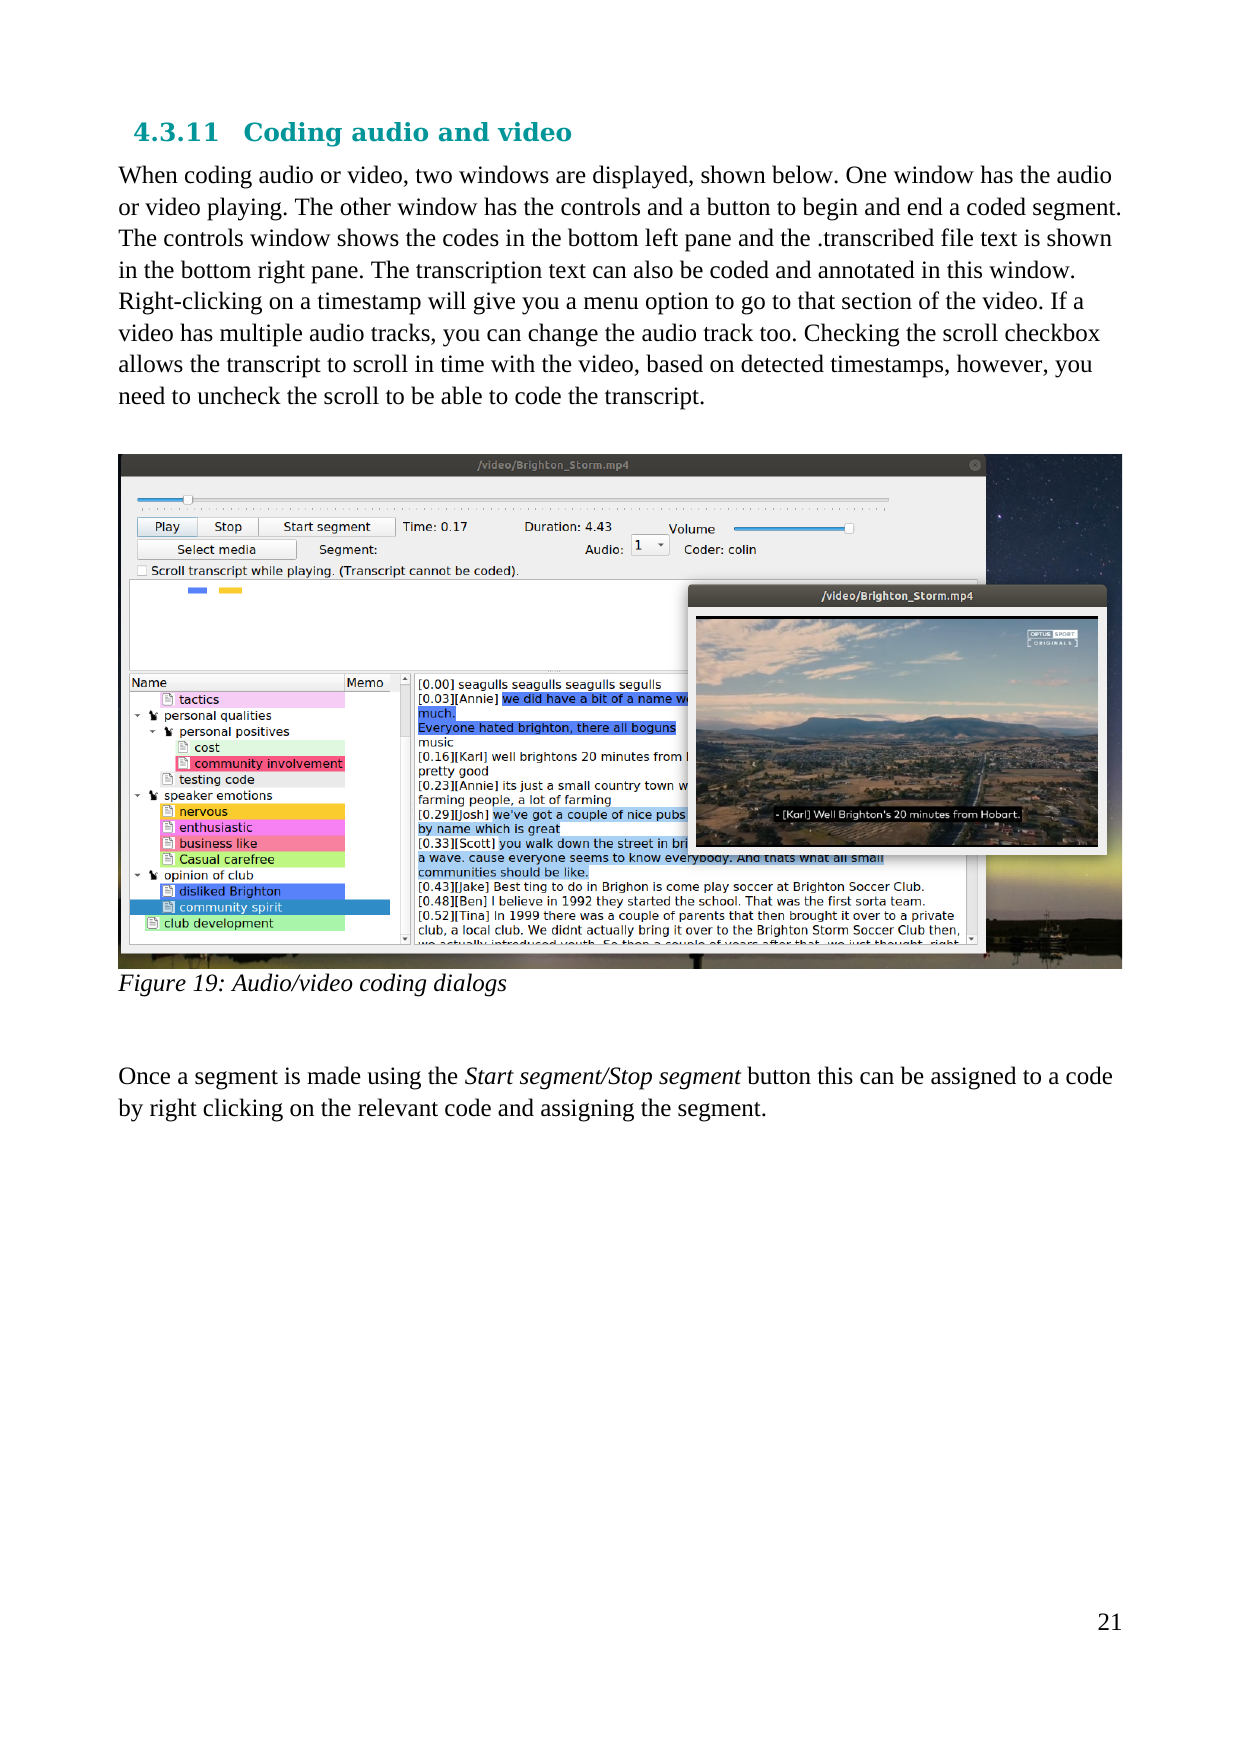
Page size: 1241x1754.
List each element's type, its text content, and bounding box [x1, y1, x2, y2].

subtitle Coding audio and video [124, 118, 1122, 147]
text When coding audio or video, two windows are displayed, shown below. One window has the audio or video playing. The other window has the controls and a button to begin and end a coded segment. The controls window shows the codes in the bottom left pane and the .transcribed file text is shown in the bottom right pane. The transcription text can also be coded and annotated in this window. Right-clicking on a timestamp will give you a menu option to go to that section of the video. If a video has multiple audio tracks, you can change the audio track too. Checking the scroll checkbox allows the transcript to scroll in time with the video, based on detected timestamps, however, you need to uncheck the scroll to be able to code the transcript. [118, 160, 1122, 410]
picture [118, 454, 1123, 969]
text Once a segment is made using the Start segment/Stop segment button this can be assigned to a code by right clicking on the relevant code and assigning the segment. [118, 1061, 1122, 1121]
text Figure 19: Audio/video coding dialogs [118, 969, 1122, 997]
